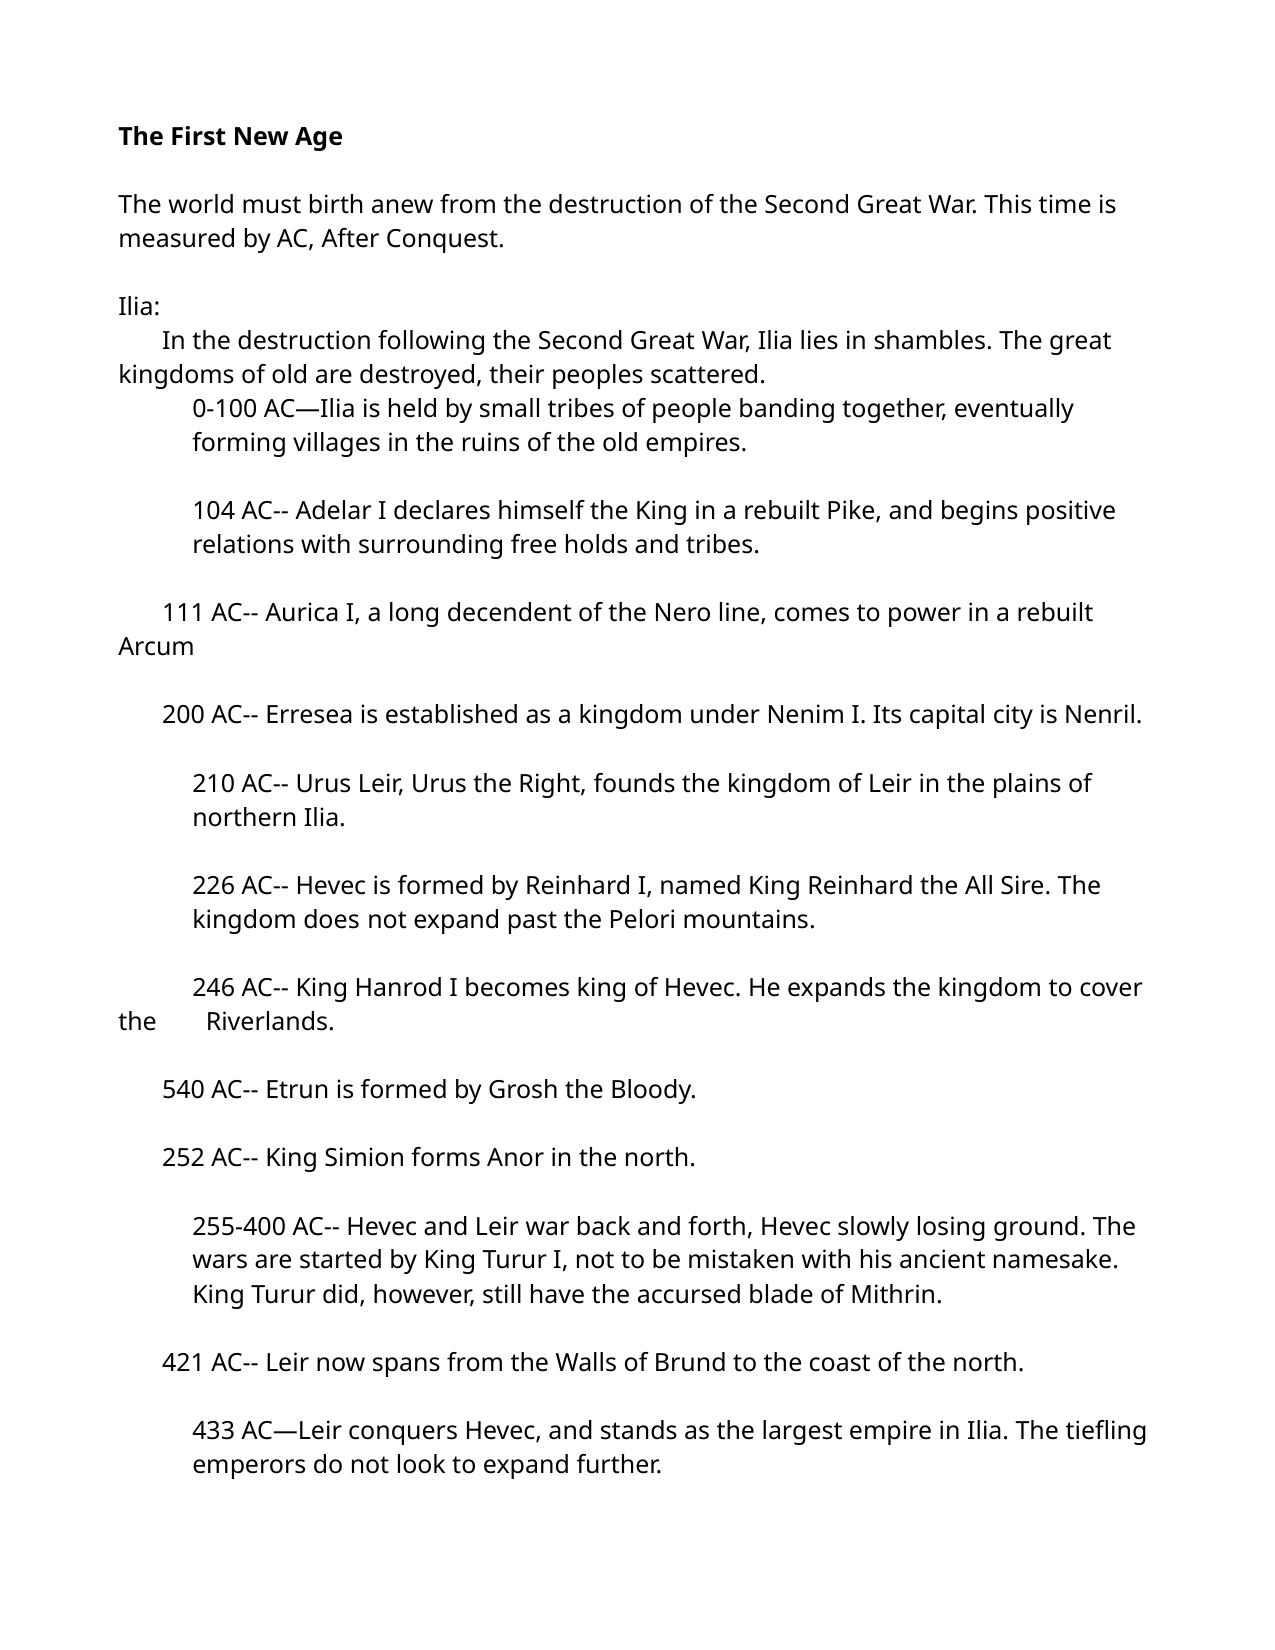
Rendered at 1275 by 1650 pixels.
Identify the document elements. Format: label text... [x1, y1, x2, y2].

text 226 AC-- Hevec is formed by Reinhard I, named King Reinhard the All Sire. The kingdom does not expand past the Pelori mountains. [192, 867, 1157, 936]
text 0-100 AC—Ilia is held by small tribes of people banding together, eventually forming villages in the ruins of the old empires. [192, 391, 1157, 459]
text Ilia: [118, 288, 1157, 322]
text 111 AC-- Aurica I, a long decendent of the Nero line, comes to power in a rebuilt Arcum [118, 595, 1157, 663]
text 540 AC-- Etrun is formed by Grosh the Bloody. [118, 1072, 1157, 1106]
text 210 AC-- Urus Leir, Urus the Right, founds the kingdom of Leir in the plains of northern Ilia. [192, 765, 1157, 833]
text 252 AC-- King Simion forms Anor in the north. [118, 1140, 1157, 1174]
text The world must birth anew from the destruction of the Second Great War. This time is measured by AC, After Conquest. [118, 186, 1157, 254]
text 421 AC-- Leir now spans from the Walls of Brund to the coast of the north. [118, 1344, 1157, 1378]
text 104 AC-- Adelar I declares himself the King in a rebuilt Pike, and begins positive relations with surrounding free holds and tribes. [192, 493, 1157, 561]
text The First New Age [118, 118, 1157, 152]
text 433 AC—Leir conquers Hevec, and stands as the largest empire in Ilia. The tiefling emperors do not look to expand further. [192, 1412, 1157, 1481]
text 255-400 AC-- Hevec and Leir war back and forth, Hevec slowly losing ground. The wars are started by King Turur I, not to be mistaken with his ancient namesake. King Turur did, however, still have the accursed blade of Mithrin. [192, 1208, 1157, 1310]
text 246 AC-- King Hanrod I becomes king of Hevec. He expands the kingdom to cover the Riverlands. [118, 970, 1157, 1038]
text 200 AC-- Erresea is established as a kingdom under Nenim I. Its capital city is Nenril. [118, 697, 1157, 731]
text In the destruction following the Second Great War, Ilia lies in shambles. The great kingdoms of old are destroyed, their peoples scattered. [118, 322, 1157, 391]
